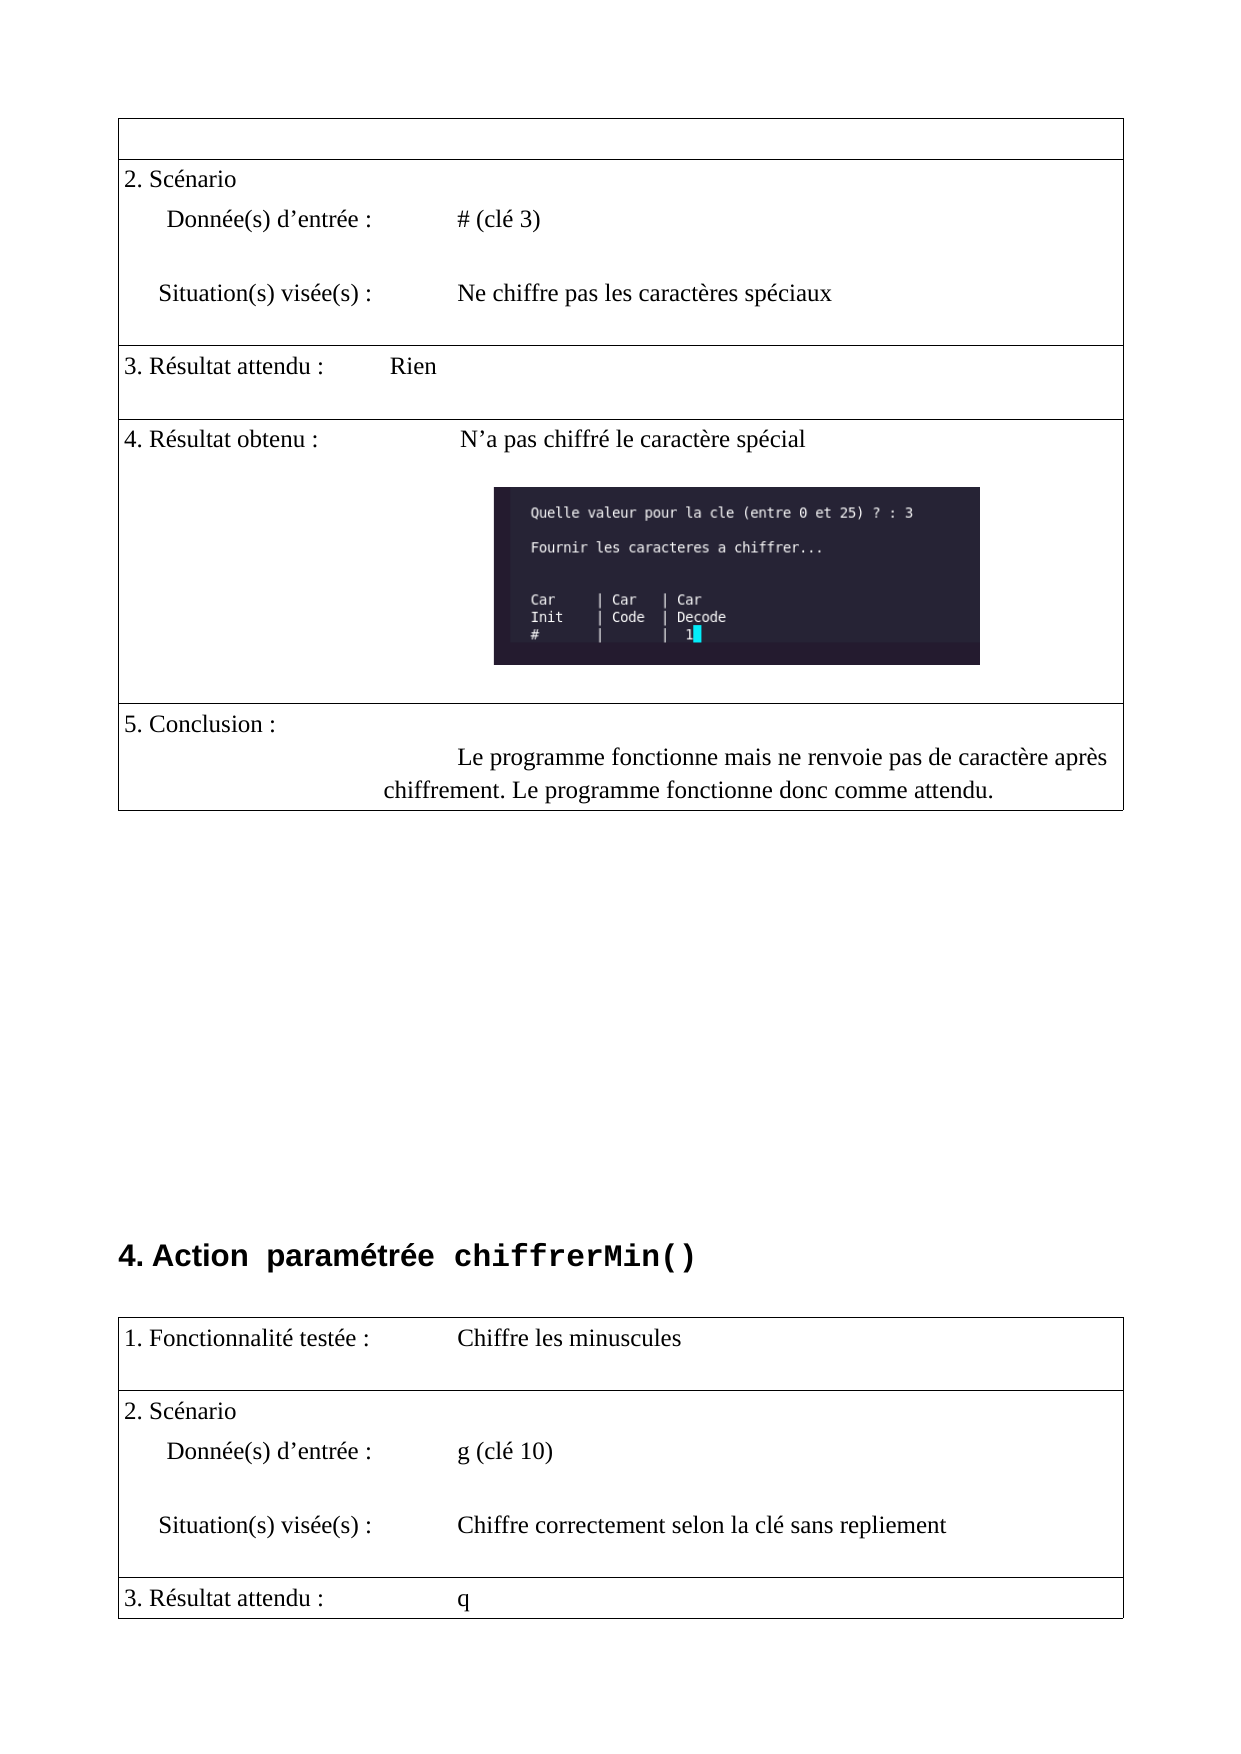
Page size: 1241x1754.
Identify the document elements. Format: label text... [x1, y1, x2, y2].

table_cell Donnée(s) d’entrée : [119, 199, 377, 272]
picture [493, 487, 980, 665]
table_cell 2. Scénario [119, 160, 377, 199]
table_header [119, 119, 377, 158]
table_cell Situation(s) visée(s) : [119, 1504, 377, 1577]
table_cell # (clé 3) [378, 199, 1123, 272]
table_cell Donnée(s) d’entrée : [119, 1431, 377, 1504]
table_cell Rien [378, 346, 1123, 418]
table_header 1. Fonctionnalité testée : [119, 1318, 377, 1390]
table_cell 3. Résultat attendu : [119, 346, 377, 418]
table_cell [378, 160, 1123, 199]
table_cell Le programme fonctionne mais ne renvoie pas de caractère après chiffrement. Le programme fonctionne donc comme attendu. [378, 704, 1123, 809]
table_cell g (clé 10) [378, 1431, 1123, 1504]
table_cell q [378, 1578, 1123, 1617]
table_header [378, 119, 1123, 158]
table_header Chiffre les minuscules [378, 1318, 1123, 1390]
table_cell [378, 1391, 1123, 1431]
table_cell 2. Scénario [119, 1391, 377, 1431]
table_cell 5. Conclusion : [119, 704, 377, 809]
table_cell Chiffre correctement selon la clé sans repliement [378, 1504, 1123, 1577]
table_cell 4. Résultat obtenu : [119, 420, 377, 703]
subtitle 4. Action paramétrée chiffrerMin() [118, 1237, 1122, 1276]
table_cell 3. Résultat attendu : [119, 1578, 377, 1617]
table_cell Ne chiffre pas les caractères spéciaux [378, 272, 1123, 345]
table_cell N’a pas chiffré le caractère spécial [378, 420, 1123, 703]
table_cell Situation(s) visée(s) : [119, 272, 377, 345]
